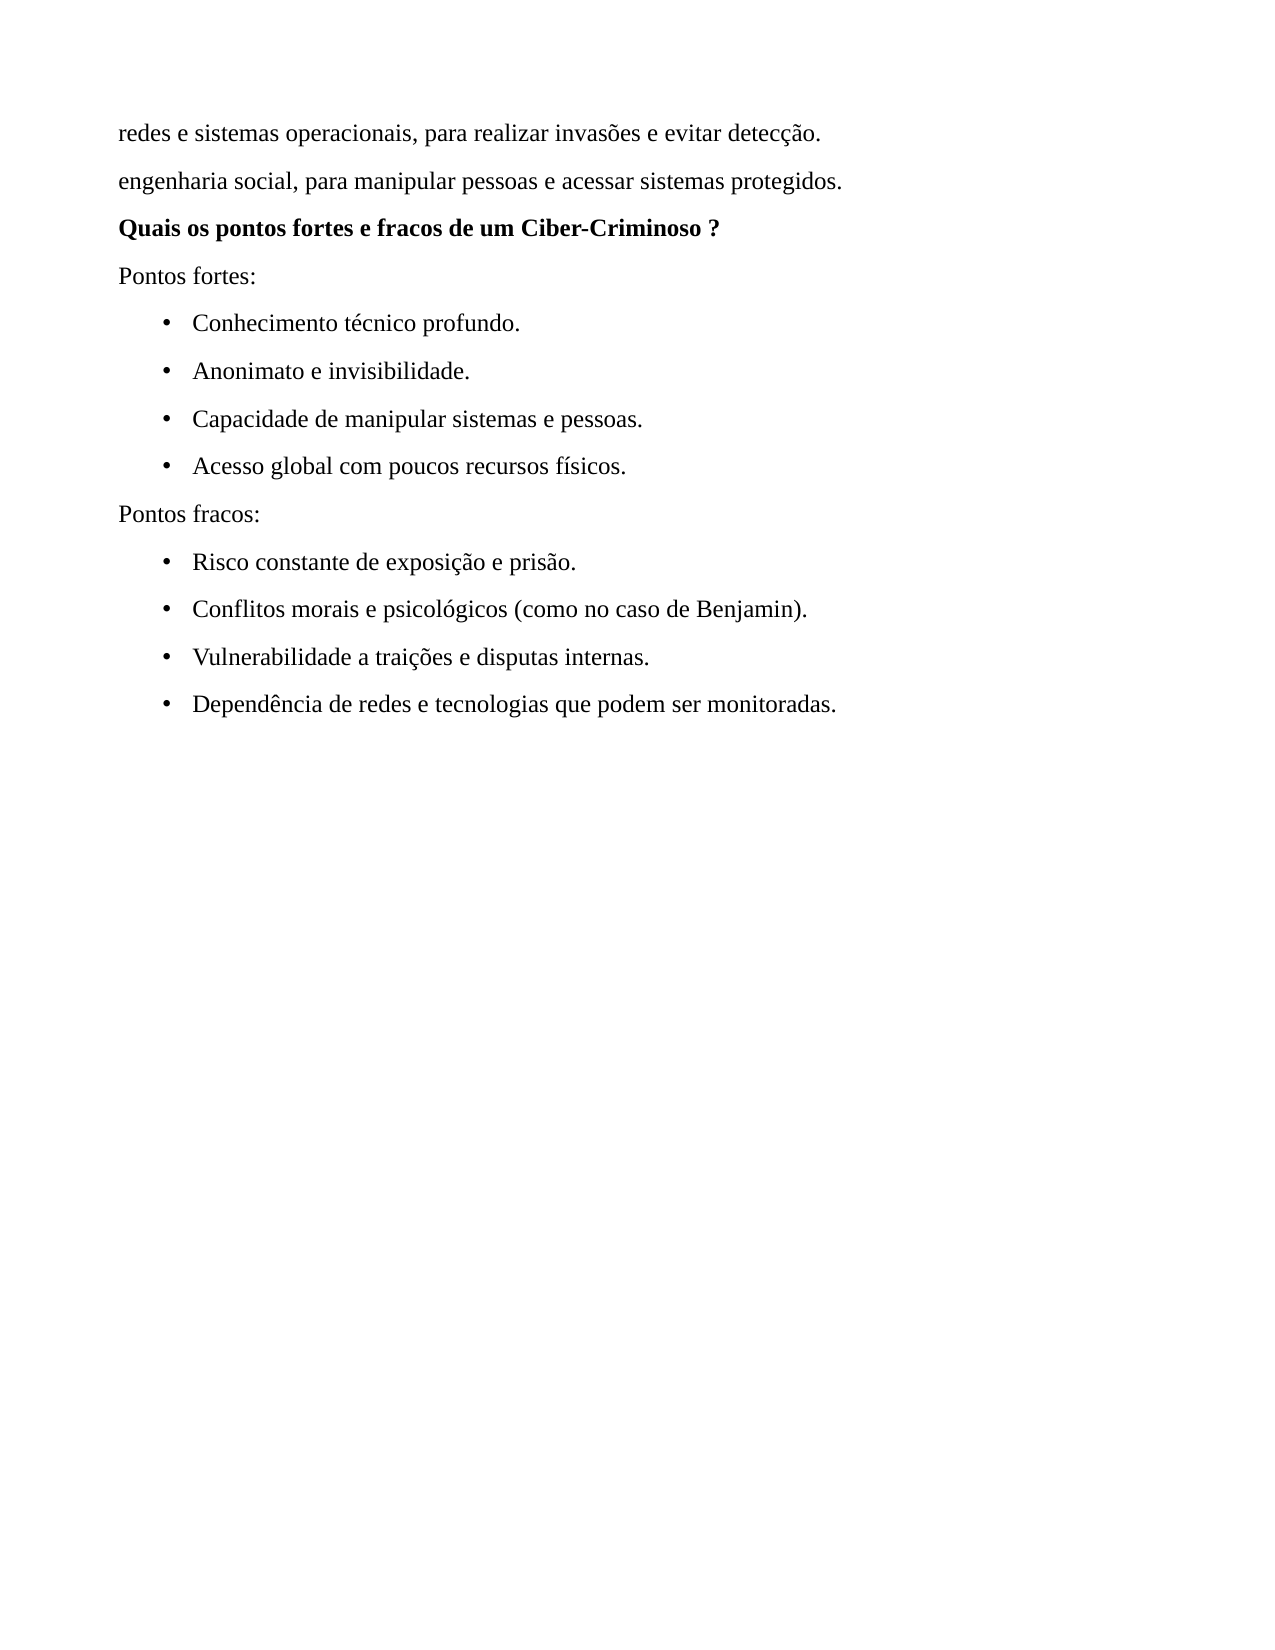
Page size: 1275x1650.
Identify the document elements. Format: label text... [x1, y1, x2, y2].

list Dependência de redes e tecnologias que podem ser monitoradas. [162, 689, 1157, 718]
text Quais os pontos fortes e fracos de um Ciber-Criminoso ? [118, 213, 1157, 242]
list Capacidade de manipular sistemas e pessoas. [162, 404, 1157, 432]
list Acesso global com poucos recursos físicos. [162, 451, 1157, 480]
list Anonimato e invisibilidade. [162, 356, 1157, 385]
list Risco constante de exposição e prisão. [162, 547, 1157, 575]
text redes e sistemas operacionais, para realizar invasões e evitar detecção. [118, 118, 1157, 147]
list Conhecimento técnico profundo. [162, 308, 1157, 337]
text engenharia social, para manipular pessoas e acessar sistemas protegidos. [118, 166, 1157, 194]
text Pontos fortes: [118, 261, 1157, 290]
list Conflitos morais e psicológicos (como no caso de Benjamin). [162, 594, 1157, 623]
list Vulnerabilidade a traições e disputas internas. [162, 642, 1157, 671]
text Pontos fracos: [118, 499, 1157, 528]
